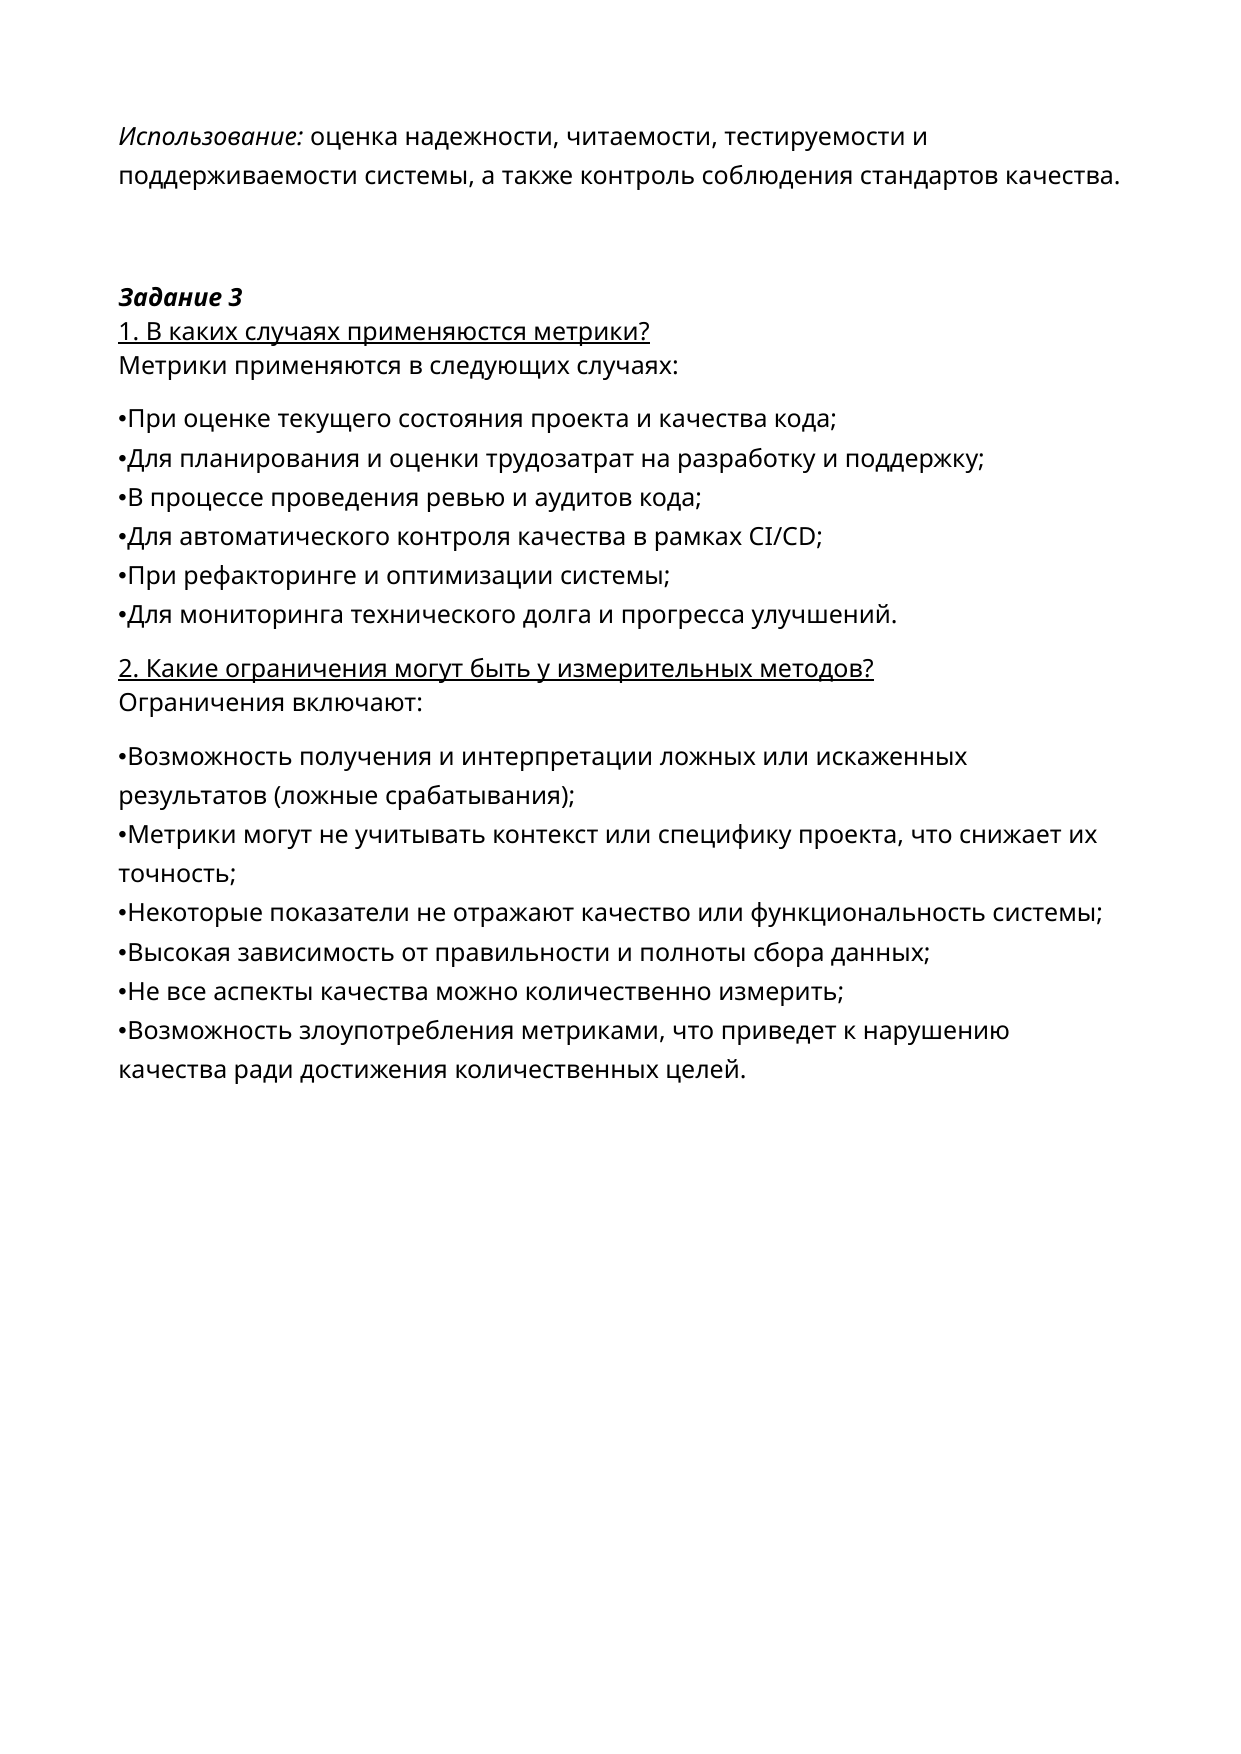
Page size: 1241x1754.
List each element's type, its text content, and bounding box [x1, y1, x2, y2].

text 1. В каких случаях применяюстся метрики? [118, 313, 1122, 347]
list При рефакторинге и оптимизации системы; [118, 558, 1122, 592]
list Высокая зависимость от правильности и полноты сбора данных; [118, 934, 1122, 968]
list Не все аспекты качества можно количественно измерить; [118, 973, 1122, 1007]
list Использование: оценка надежности, читаемости, тестируемости и поддерживаемости системы, а также контроль соблюдения стандартов качества. [118, 118, 1122, 191]
list Возможность злоупотребления метриками, что приведет к нарушению качества ради достижения количественных целей. [118, 1013, 1122, 1086]
text Ограничения включают: [118, 685, 1122, 719]
list Возможность получения и интерпретации ложных или искаженных результатов (ложные срабатывания); [118, 738, 1122, 812]
text Метрики применяются в следующих случаях: [118, 347, 1122, 381]
list Некоторые показатели не отражают качество или функциональность системы; [118, 895, 1122, 929]
list Для мониторинга технического долга и прогресса улучшений. [118, 597, 1122, 631]
list При оценке текущего состояния проекта и качества кода; [118, 401, 1122, 435]
list Для планирования и оценки трудозатрат на разработку и поддержку; [118, 440, 1122, 474]
list Метрики могут не учитывать контекст или специфику проекта, что снижает их точность; [118, 817, 1122, 890]
text 2. Какие ограничения могут быть у измерительных методов? [118, 651, 1122, 685]
text Задание 3 [118, 279, 1122, 313]
list В процессе проведения ревью и аудитов кода; [118, 479, 1122, 513]
list Для автоматического контроля качества в рамках CI/CD; [118, 518, 1122, 553]
